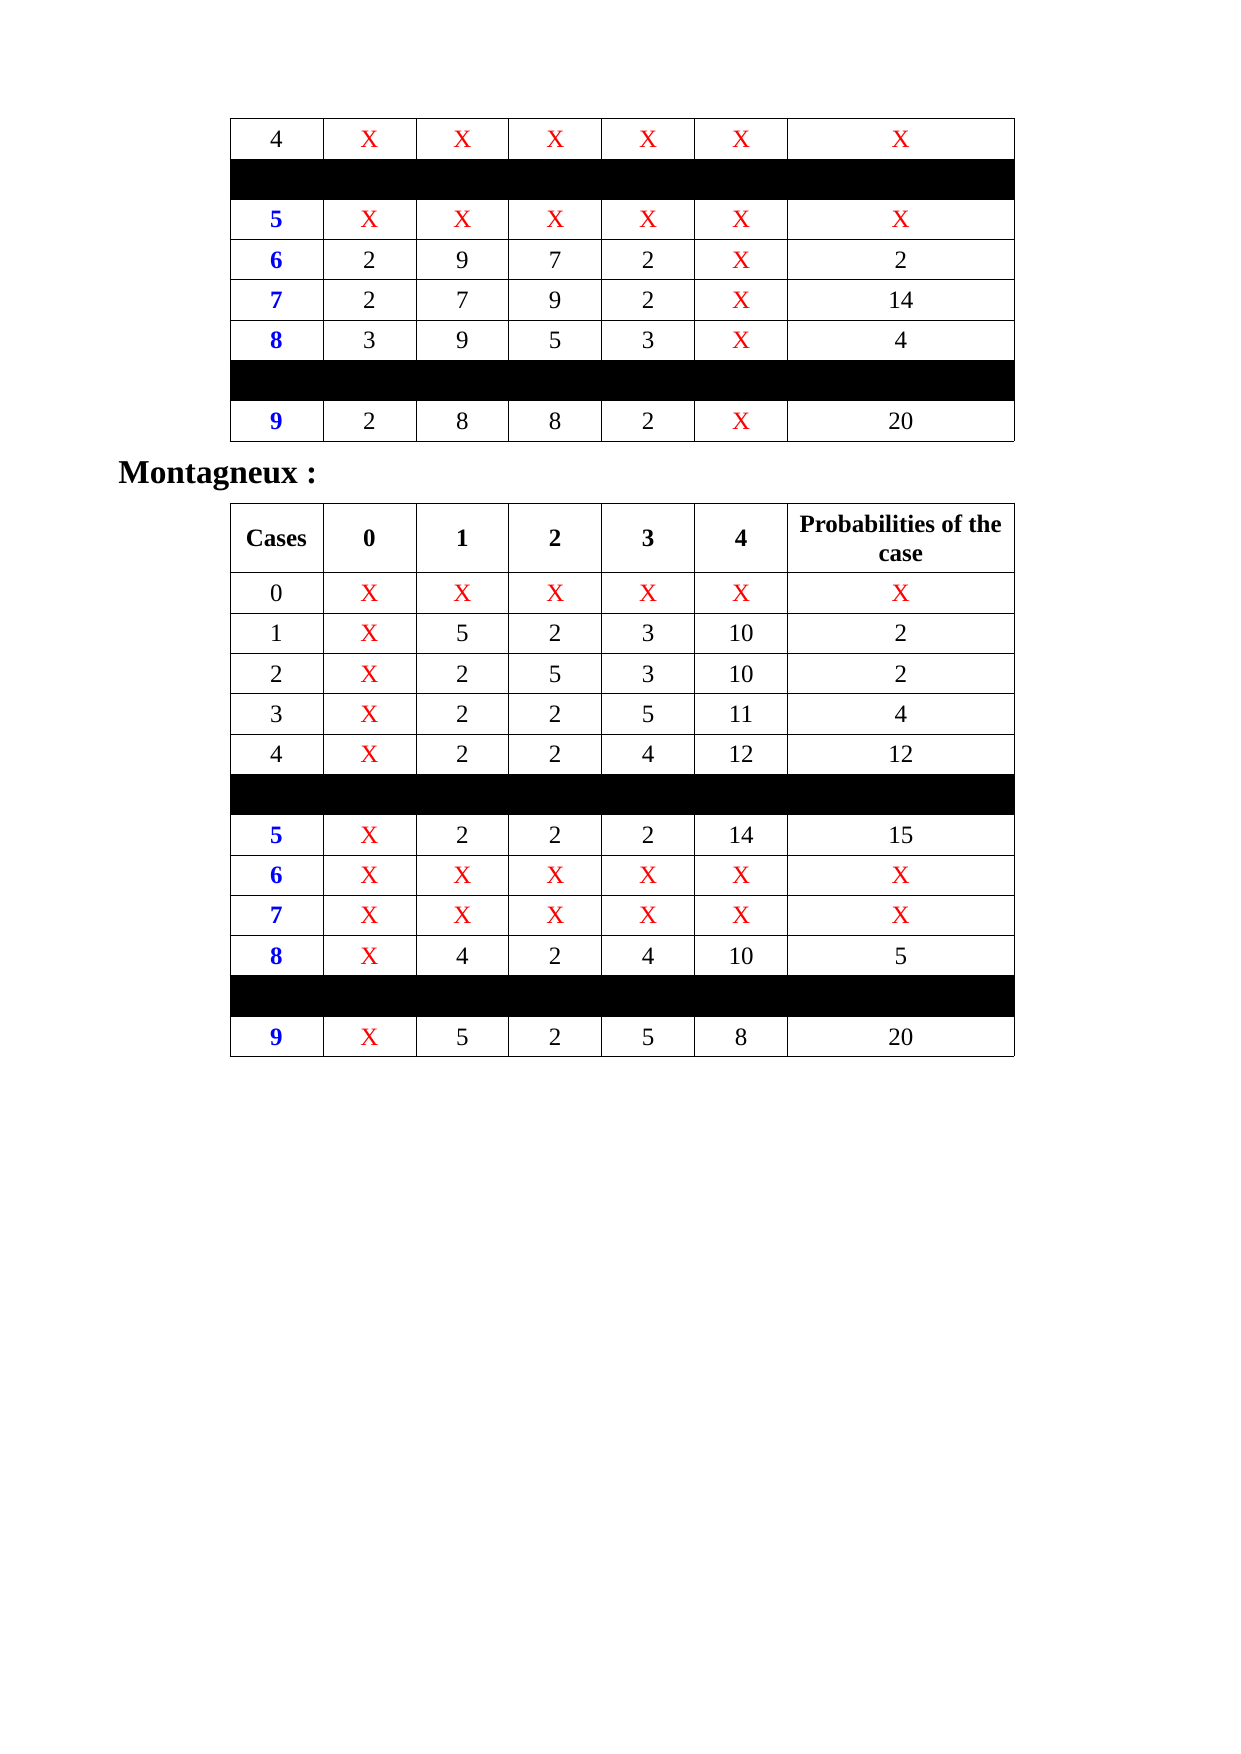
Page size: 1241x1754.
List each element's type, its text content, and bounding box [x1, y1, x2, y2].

table_cell [788, 160, 1014, 199]
table_cell X [324, 654, 416, 693]
table_cell X [602, 856, 694, 895]
table_cell [695, 976, 787, 1016]
table_cell X [417, 119, 508, 158]
table_cell [324, 976, 416, 1016]
table_cell 15 [788, 815, 1014, 854]
table_header 0 [324, 504, 416, 572]
table_cell 2 [788, 240, 1014, 279]
table_cell X [324, 694, 416, 733]
table_cell 9 [509, 280, 601, 320]
table_cell 5 [417, 614, 508, 653]
table_cell 8 [231, 321, 323, 360]
table_cell 2 [417, 654, 508, 693]
table_cell [602, 775, 694, 814]
table_cell [788, 361, 1014, 400]
table_cell 7 [417, 280, 508, 320]
table_cell X [695, 896, 787, 935]
table_cell 4 [231, 119, 323, 158]
table_cell 7 [231, 280, 323, 320]
table_cell X [324, 815, 416, 854]
table_cell [231, 160, 323, 199]
table_header Probabilities of the case [788, 504, 1014, 572]
table_cell [695, 160, 787, 199]
table_cell X [324, 856, 416, 895]
table_cell X [695, 240, 787, 279]
table_cell 8 [417, 401, 508, 441]
table_cell 4 [788, 694, 1014, 733]
table_cell [324, 361, 416, 400]
table_cell 8 [509, 401, 601, 441]
table_cell 20 [788, 1017, 1014, 1056]
table_cell X [695, 200, 787, 239]
table_cell 9 [231, 401, 323, 441]
table_cell 2 [417, 735, 508, 774]
table_cell 8 [695, 1017, 787, 1056]
table_cell [788, 976, 1014, 1016]
table_cell [509, 775, 601, 814]
table_cell [509, 160, 601, 199]
table_cell 4 [417, 936, 508, 975]
table_cell X [324, 573, 416, 613]
table_cell 20 [788, 401, 1014, 441]
table_cell 4 [788, 321, 1014, 360]
table_cell 2 [602, 280, 694, 320]
table_cell X [788, 200, 1014, 239]
table_cell 5 [509, 654, 601, 693]
table_header Cases [231, 504, 323, 572]
table_cell X [509, 896, 601, 935]
table_cell X [788, 856, 1014, 895]
subtitle Montagneux : [118, 452, 1122, 491]
table_cell 2 [602, 815, 694, 854]
table_cell [417, 361, 508, 400]
table_cell X [788, 573, 1014, 613]
table_cell 9 [417, 240, 508, 279]
table_cell X [602, 119, 694, 158]
table_cell [509, 361, 601, 400]
table_cell X [695, 321, 787, 360]
table_cell X [417, 200, 508, 239]
table_cell [509, 976, 601, 1016]
table_cell X [509, 119, 601, 158]
table_cell X [788, 896, 1014, 935]
table_cell 3 [602, 614, 694, 653]
table_cell 9 [231, 1017, 323, 1056]
table_cell 3 [602, 654, 694, 693]
table_cell 2 [417, 815, 508, 854]
table_cell 2 [602, 401, 694, 441]
table_cell X [324, 200, 416, 239]
table_cell X [324, 614, 416, 653]
table_cell X [324, 896, 416, 935]
table_cell 2 [509, 815, 601, 854]
table_cell X [509, 573, 601, 613]
table_cell [602, 976, 694, 1016]
table_cell X [324, 119, 416, 158]
table_cell 2 [324, 240, 416, 279]
table_cell 4 [602, 735, 694, 774]
table_cell 7 [231, 896, 323, 935]
table_cell [602, 361, 694, 400]
table_cell 2 [788, 654, 1014, 693]
table_cell 2 [509, 694, 601, 733]
table_cell 9 [417, 321, 508, 360]
table_header 3 [602, 504, 694, 572]
table_cell 10 [695, 614, 787, 653]
table_cell X [602, 896, 694, 935]
table_cell X [324, 735, 416, 774]
table_cell 5 [602, 694, 694, 733]
table_cell 2 [509, 614, 601, 653]
table_header 1 [417, 504, 508, 572]
table_cell X [788, 119, 1014, 158]
table_cell X [602, 200, 694, 239]
table_cell 3 [602, 321, 694, 360]
table_cell 5 [231, 200, 323, 239]
table_cell 7 [509, 240, 601, 279]
table_cell [231, 775, 323, 814]
table_cell X [324, 936, 416, 975]
table_cell X [695, 856, 787, 895]
table_cell [231, 976, 323, 1016]
table_cell 2 [788, 614, 1014, 653]
table_cell 2 [602, 240, 694, 279]
table_header 4 [695, 504, 787, 572]
table_cell 1 [231, 614, 323, 653]
table_cell 6 [231, 856, 323, 895]
table_cell 2 [509, 735, 601, 774]
table_cell 5 [788, 936, 1014, 975]
table_cell 10 [695, 936, 787, 975]
table_cell 14 [695, 815, 787, 854]
table_cell 2 [509, 1017, 601, 1056]
table_cell 2 [231, 654, 323, 693]
table_cell X [602, 573, 694, 613]
table_cell 12 [788, 735, 1014, 774]
table_cell [417, 775, 508, 814]
table_cell X [417, 856, 508, 895]
table_cell 4 [602, 936, 694, 975]
table_cell [324, 775, 416, 814]
table_cell 8 [231, 936, 323, 975]
table_cell 2 [417, 694, 508, 733]
table_cell [788, 775, 1014, 814]
table_cell [695, 361, 787, 400]
table_cell X [509, 856, 601, 895]
table_cell 12 [695, 735, 787, 774]
table_cell X [417, 896, 508, 935]
table_cell 5 [417, 1017, 508, 1056]
table_cell 11 [695, 694, 787, 733]
table_cell X [324, 1017, 416, 1056]
table_cell 0 [231, 573, 323, 613]
table_cell [602, 160, 694, 199]
table_cell 2 [509, 936, 601, 975]
table_cell X [695, 119, 787, 158]
table_cell X [417, 573, 508, 613]
table_cell 5 [231, 815, 323, 854]
table_cell X [695, 280, 787, 320]
table_cell [231, 361, 323, 400]
table_cell 2 [324, 401, 416, 441]
table_cell X [695, 401, 787, 441]
table_cell X [695, 573, 787, 613]
table_header 2 [509, 504, 601, 572]
table_cell 4 [231, 735, 323, 774]
table_cell [695, 775, 787, 814]
table_cell [417, 976, 508, 1016]
table_cell 6 [231, 240, 323, 279]
table_cell 5 [602, 1017, 694, 1056]
table_cell [417, 160, 508, 199]
table_cell 14 [788, 280, 1014, 320]
table_cell 2 [324, 280, 416, 320]
table_cell 10 [695, 654, 787, 693]
table_cell 3 [231, 694, 323, 733]
table_cell X [509, 200, 601, 239]
table_cell 5 [509, 321, 601, 360]
table_cell 3 [324, 321, 416, 360]
table_cell [324, 160, 416, 199]
